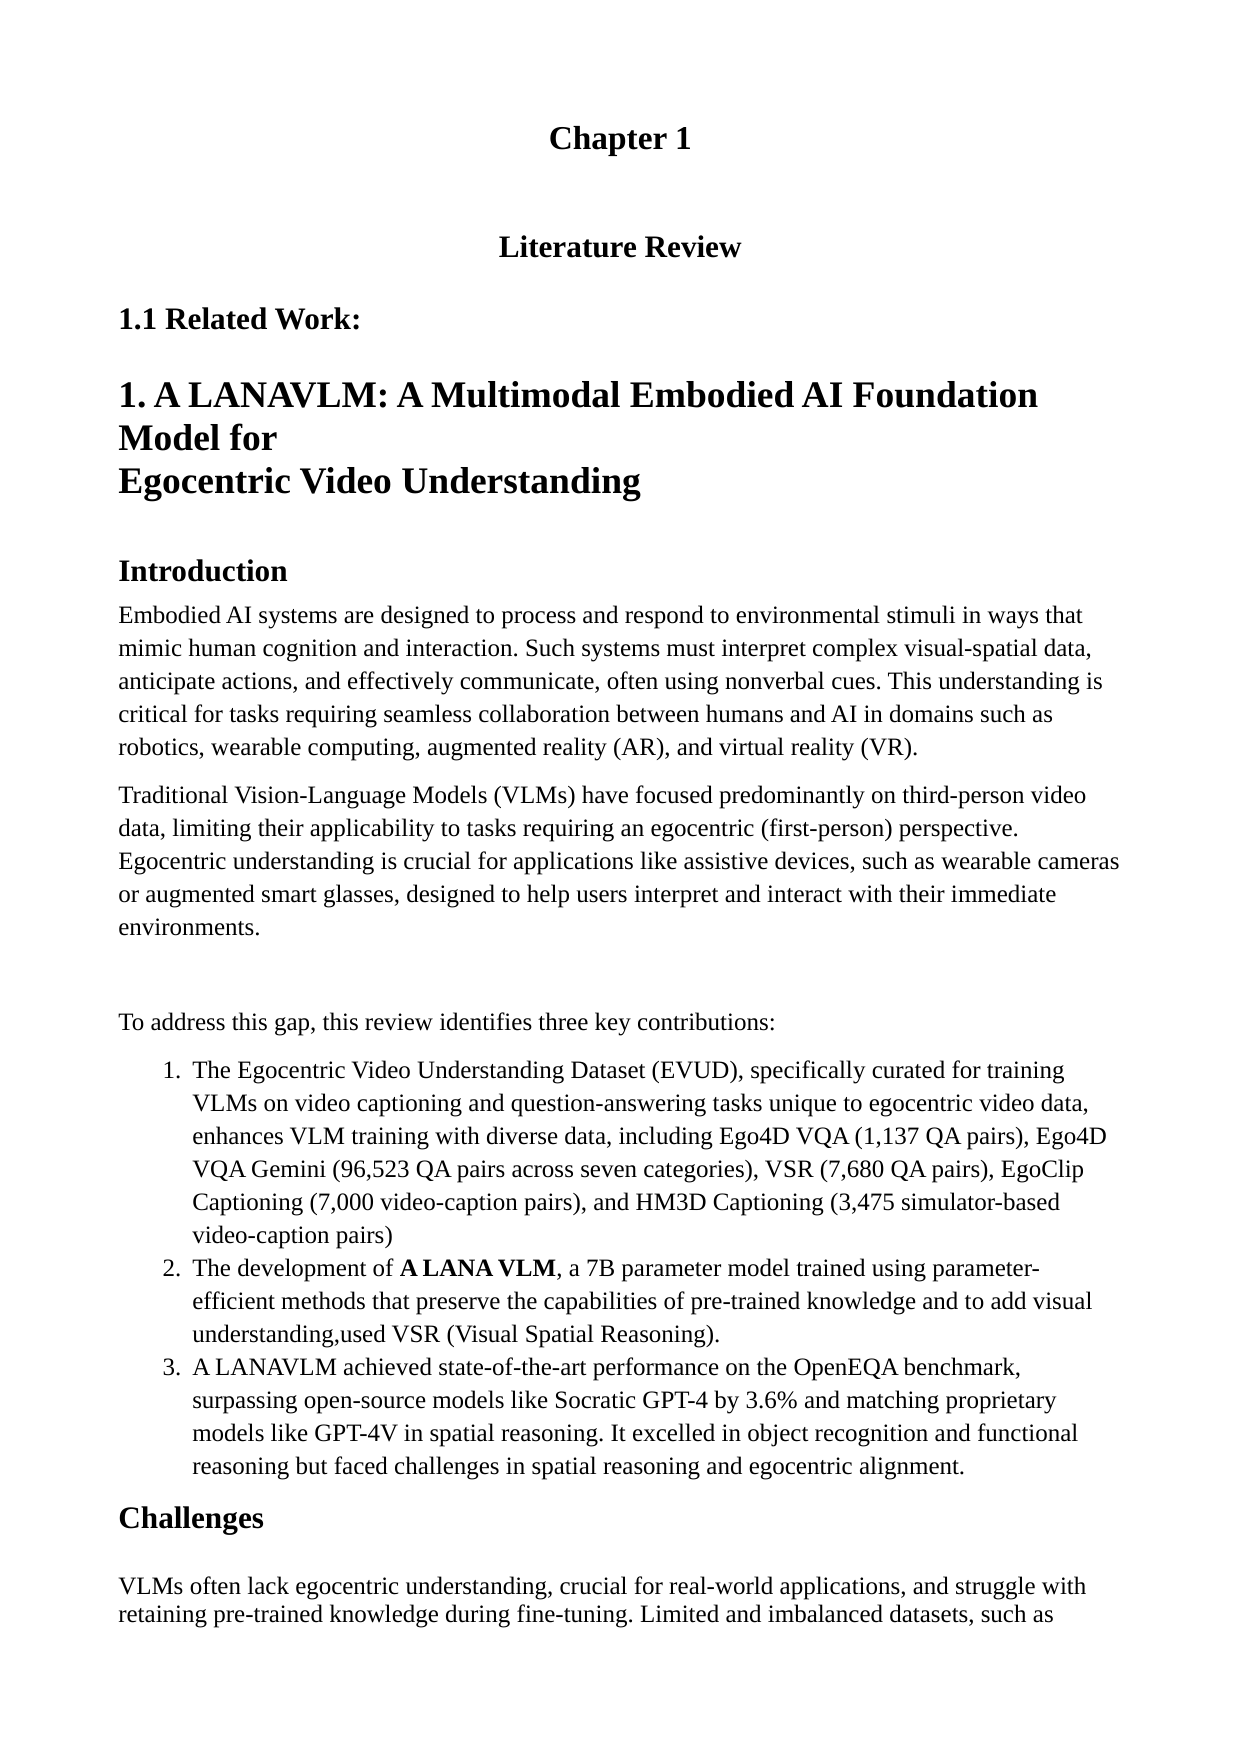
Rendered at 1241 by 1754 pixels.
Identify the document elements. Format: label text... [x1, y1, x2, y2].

list The development of A LANA VLM, a 7B parameter model trained using parameter-efficient methods that preserve the capabilities of pre-trained knowledge and to add visual understanding,used VSR (Visual Spatial Reasoning). [162, 1253, 1122, 1348]
text To address this gap, this review identifies three key contributions: [118, 1007, 1122, 1036]
text Challenges [118, 1499, 1122, 1535]
text Egocentric Video Understanding [118, 458, 1122, 501]
text Traditional Vision-Language Models (VLMs) have focused predominantly on third-person video data, limiting their applicability to tasks requiring an egocentric (first-person) perspective. Egocentric understanding is crucial for applications like assistive devices, such as wearable cameras or augmented smart glasses, designed to help users interpret and interact with their immediate environments. [118, 780, 1122, 941]
text 1.1 Related Work: [118, 300, 1122, 336]
subtitle Introduction [118, 552, 1122, 588]
text Chapter 1 [118, 118, 1122, 156]
text Literature Review [118, 228, 1122, 264]
list The Egocentric Video Understanding Dataset (EVUD), specifically curated for training VLMs on video captioning and question-answering tasks unique to egocentric video data, enhances VLM training with diverse data, including Ego4D VQA (1,137 QA pairs), Ego4D VQA Gemini (96,523 QA pairs across seven categories), VSR (7,680 QA pairs), EgoClip Captioning (7,000 video-caption pairs), and HM3D Captioning (3,475 simulator-based video-caption pairs) [162, 1055, 1122, 1249]
text Embodied AI systems are designed to process and respond to environmental stimuli in ways that mimic human cognition and interaction. Such systems must interpret complex visual-spatial data, anticipate actions, and effectively communicate, often using nonverbal cues. This understanding is critical for tasks requiring seamless collaboration between humans and AI in domains such as robotics, wearable computing, augmented reality (AR), and virtual reality (VR). [118, 600, 1122, 761]
text 1. A LANAVLM: A Multimodal Embodied AI Foundation Model for [118, 372, 1122, 458]
list A LANAVLM achieved state-of-the-art performance on the OpenEQA benchmark, surpassing open-source models like Socratic GPT-4 by 3.6% and matching proprietary models like GPT-4V in spatial reasoning. It excelled in object recognition and functional reasoning but faced challenges in spatial reasoning and egocentric alignment. [162, 1352, 1122, 1480]
text VLMs often lack egocentric understanding, crucial for real-world applications, and struggle with retaining pre-trained knowledge during fine-tuning. Limited and imbalanced datasets, such as [118, 1571, 1122, 1628]
